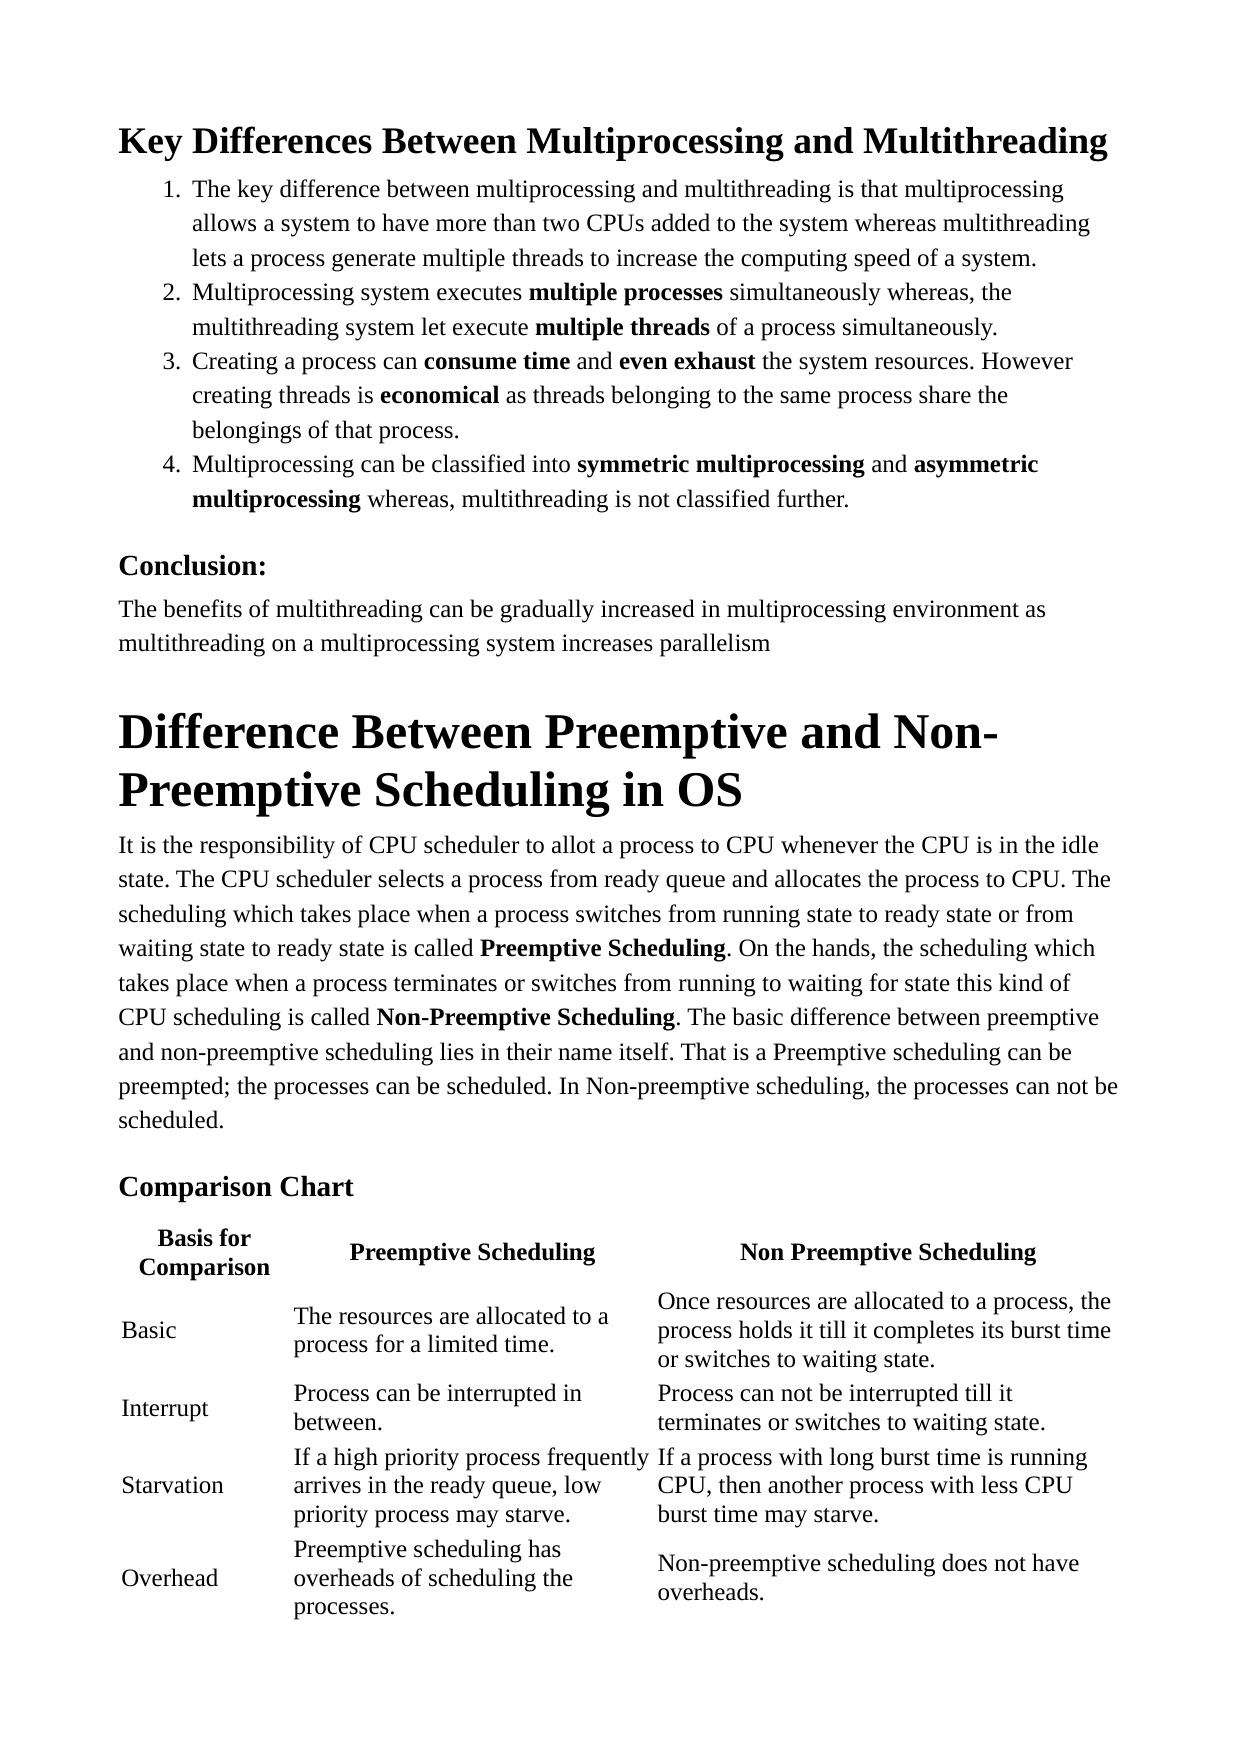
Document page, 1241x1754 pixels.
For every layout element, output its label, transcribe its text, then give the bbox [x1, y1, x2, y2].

table_cell Overhead [118, 1531, 290, 1623]
list The key difference between multiprocessing and multithreading is that multiprocessing allows a system to have more than two CPUs added to the system whereas multithreading lets a process generate multiple threads to increase the computing speed of a system. [162, 174, 1122, 271]
table_cell Once resources are allocated to a process, the process holds it till it completes its burst time or switches to waiting state. [654, 1284, 1122, 1376]
table_header Basis for Comparison [118, 1220, 290, 1283]
table_cell If a high priority process frequently arrives in the ready queue, low priority process may starve. [290, 1439, 654, 1531]
table_cell The resources are allocated to a process for a limited time. [290, 1284, 654, 1376]
list Creating a process can consume time and even exhaust the system resources. However creating threads is economical as threads belonging to the same process share the belongings of that process. [162, 346, 1122, 444]
text The benefits of multithreading can be gradually increased in multiprocessing environment as multithreading on a multiprocessing system increases parallelism [118, 594, 1122, 657]
subtitle Comparison Chart [118, 1169, 1122, 1203]
table_cell If a process with long burst time is running CPU, then another process with less CPU burst time may starve. [654, 1439, 1122, 1531]
table_cell Starvation [118, 1439, 290, 1531]
table_cell Basic [118, 1284, 290, 1376]
table_header Preemptive Scheduling [290, 1220, 654, 1283]
table_cell Process can not be interrupted till it terminates or switches to waiting state. [654, 1376, 1122, 1439]
text It is the responsibility of CPU scheduler to allot a process to CPU whenever the CPU is in the idle state. The CPU scheduler selects a process from ready queue and allocates the process to CPU. The scheduling which takes place when a process switches from running state to ready state or from waiting state to ready state is called Preemptive Scheduling. On the hands, the scheduling which takes place when a process terminates or switches from running to waiting for state this kind of CPU scheduling is called Non-Preemptive Scheduling. The basic difference between preemptive and non-preemptive scheduling lies in their name itself. That is a Preemptive scheduling can be preempted; the processes can be scheduled. In Non-preemptive scheduling, the processes can not be scheduled. [118, 830, 1122, 1134]
table_header Non Preemptive Scheduling [654, 1220, 1122, 1283]
list Multiprocessing system executes multiple processes simultaneously whereas, the multithreading system let execute multiple threads of a process simultaneously. [162, 277, 1122, 340]
subtitle Difference Between Preemptive and Non-Preemptive Scheduling in OS [118, 702, 1122, 817]
list Multiprocessing can be classified into symmetric multiprocessing and asymmetric multiprocessing whereas, multithreading is not classified further. [162, 449, 1122, 513]
table_cell Process can be interrupted in between. [290, 1376, 654, 1439]
table_cell Non-preemptive scheduling does not have overheads. [654, 1531, 1122, 1623]
subtitle Conclusion: [118, 548, 1122, 581]
subtitle Key Differences Between Multiprocessing and Multithreading [118, 118, 1122, 161]
table_cell Interrupt [118, 1376, 290, 1439]
table_cell Preemptive scheduling has overheads of scheduling the processes. [290, 1531, 654, 1623]
